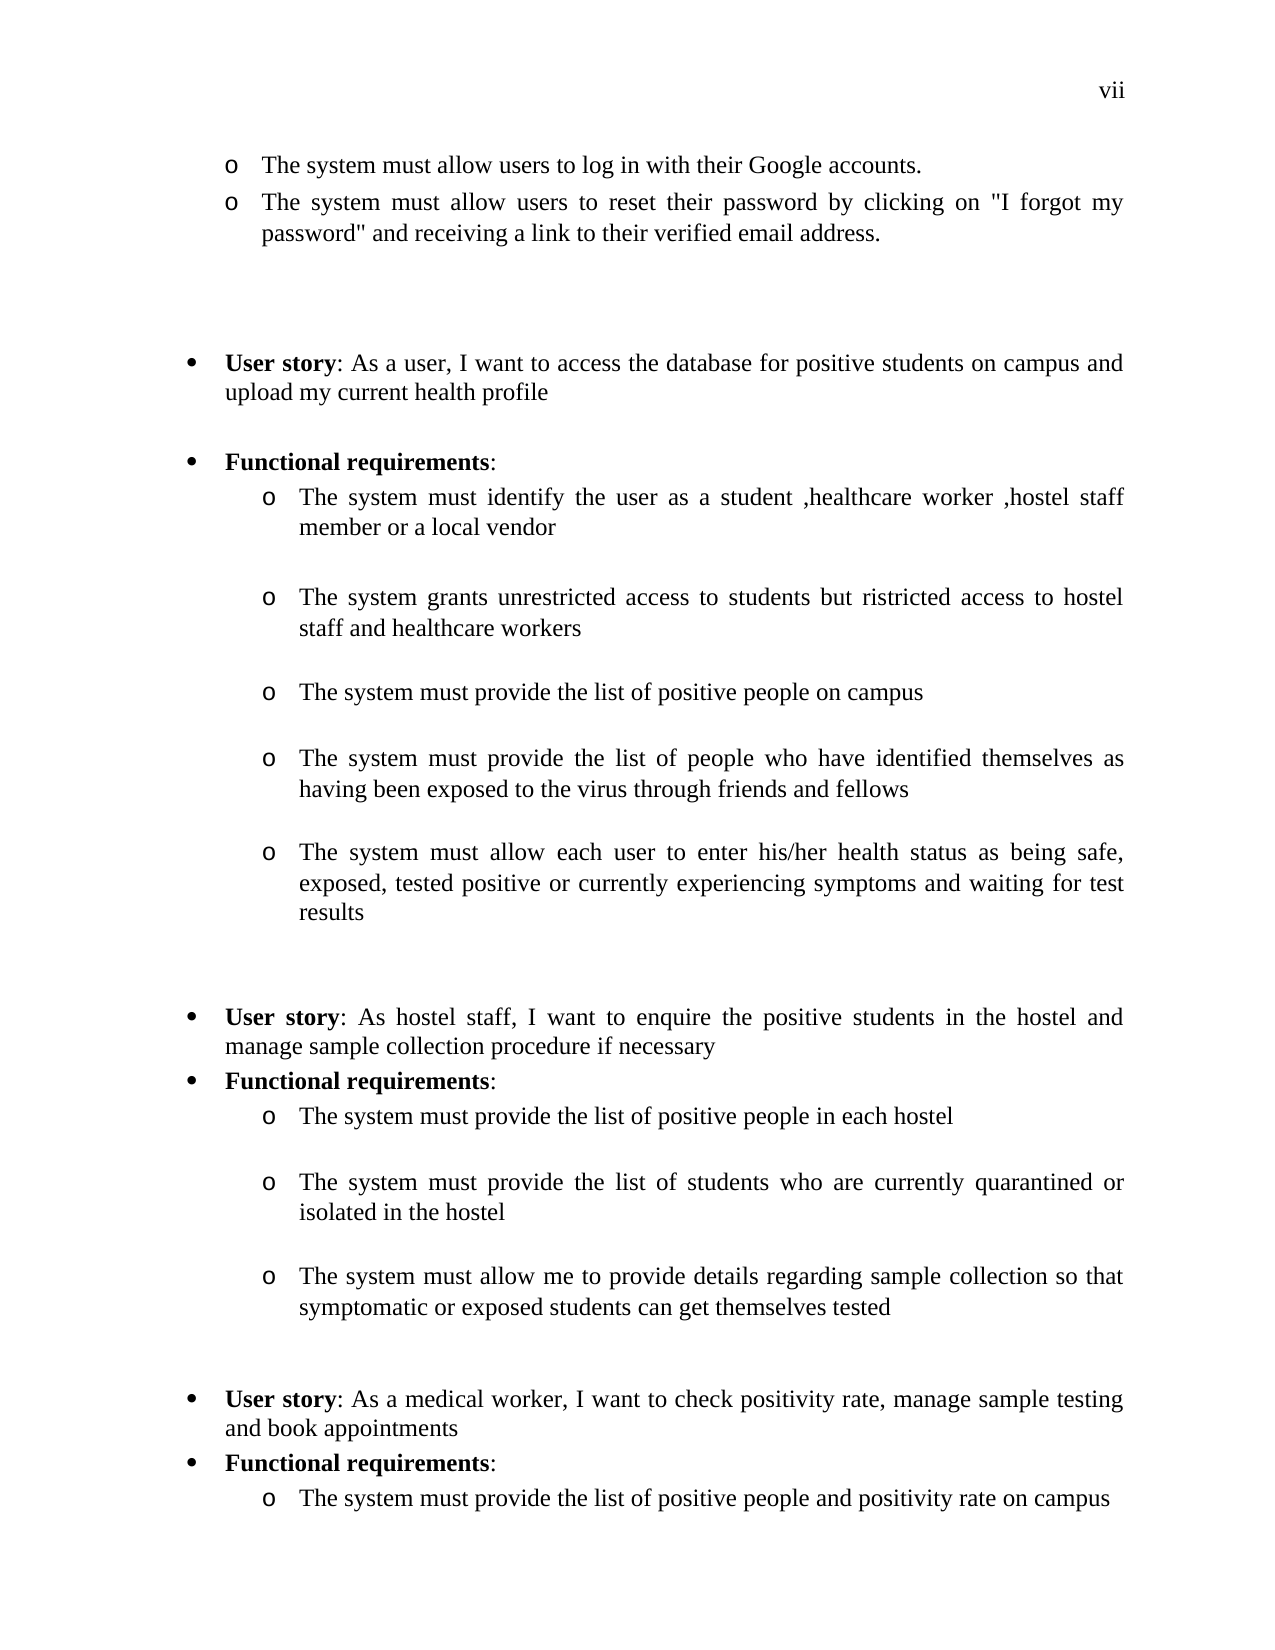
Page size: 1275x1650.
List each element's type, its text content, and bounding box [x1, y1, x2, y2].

list Functional requirements: [187, 1448, 1125, 1477]
list The system must provide the list of positive people in each hostel [261, 1101, 1125, 1132]
list The system must allow users to reset their password by clicking on "I forgot my password" and receiving a link to their verified email address. [224, 187, 1125, 247]
list The system grants unrestricted access to students but ristricted access to hostel staff and healthcare workers [261, 582, 1125, 642]
list User story: As a medical worker, I want to check positivity rate, manage sample testing and book appointments [187, 1384, 1125, 1442]
list The system must allow users to log in with their Google accounts. [224, 150, 1125, 181]
list User story: As a user, I want to access the database for positive students on campus and upload my current health profile [187, 348, 1125, 405]
list The system must provide the list of positive people and positivity rate on campus [261, 1483, 1125, 1514]
list Functional requirements: [187, 1066, 1125, 1094]
list The system must allow each user to enter his/her health status as being safe, exposed, tested positive or currently experiencing symptoms and waiting for test results [261, 837, 1125, 926]
list The system must provide the list of positive people on campus [261, 677, 1125, 708]
list Functional requirements: [187, 447, 1125, 475]
list The system must provide the list of people who have identified themselves as having been exposed to the virus through friends and fellows [261, 743, 1125, 802]
list User story: As hostel staff, I want to enquire the positive students in the hostel and manage sample collection procedure if necessary [187, 1002, 1125, 1059]
list The system must identify the user as a student ,healthcare worker ,hostel staff member or a local vendor [261, 482, 1125, 541]
list The system must provide the list of students who are currently quarantined or isolated in the hostel [261, 1167, 1125, 1226]
list The system must allow me to provide details regarding sample collection so that symptomatic or exposed students can get themselves tested [261, 1261, 1125, 1321]
